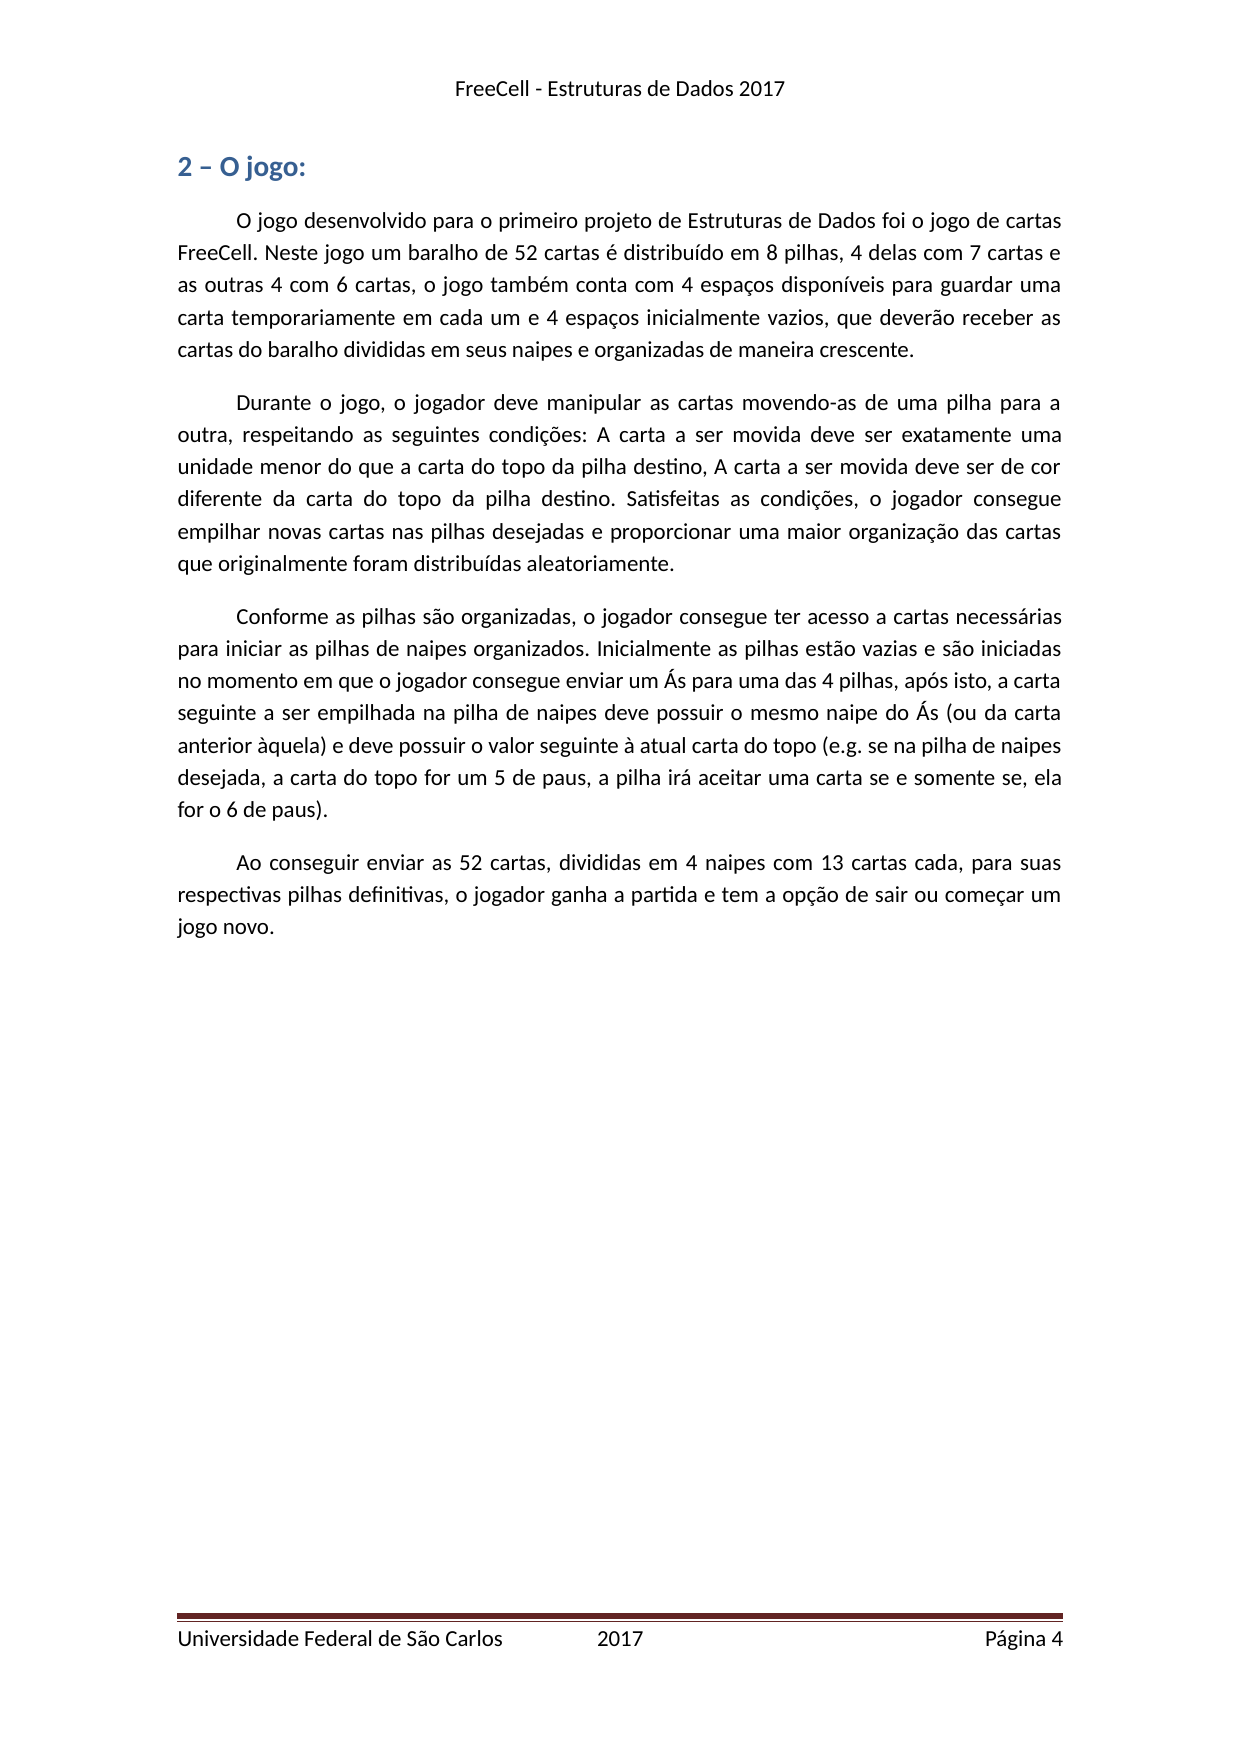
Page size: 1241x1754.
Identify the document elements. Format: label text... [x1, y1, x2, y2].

text Ao conseguir enviar as 52 cartas, divididas em 4 naipes com 13 cartas cada, para suas respectivas pilhas definitivas, o jogador ganha a partida e tem a opção de sair ou começar um jogo novo. [177, 848, 1063, 941]
text Durante o jogo, o jogador deve manipular as cartas movendo-as de uma pilha para a outra, respeitando as seguintes condições: A carta a ser movida deve ser exatamente uma unidade menor do que a carta do topo da pilha destino, A carta a ser movida deve ser de cor diferente da carta do topo da pilha destino. Satisfeitas as condições, o jogador consegue empilhar novas cartas nas pilhas desejadas e proporcionar uma maior organização das cartas que originalmente foram distribuídas aleatoriamente. [177, 388, 1063, 577]
subtitle 2 – O jogo: [177, 148, 1063, 183]
text O jogo desenvolvido para o primeiro projeto de Estruturas de Dados foi o jogo de cartas FreeCell. Neste jogo um baralho de 52 cartas é distribuído em 8 pilhas, 4 delas com 7 cartas e as outras 4 com 6 cartas, o jogo também conta com 4 espaços disponíveis para guardar uma carta temporariamente em cada um e 4 espaços inicialmente vazios, que deverão receber as cartas do baralho divididas em seus naipes e organizadas de maneira crescente. [177, 206, 1063, 363]
text Conforme as pilhas são organizadas, o jogador consegue ter acesso a cartas necessárias para iniciar as pilhas de naipes organizados. Inicialmente as pilhas estão vazias e são iniciadas no momento em que o jogador consegue enviar um Ás para uma das 4 pilhas, após isto, a carta seguinte a ser empilhada na pilha de naipes deve possuir o mesmo naipe do Ás (ou da carta anterior àquela) e deve possuir o valor seguinte à atual carta do topo (e.g. se na pilha de naipes desejada, a carta do topo for um 5 de paus, a pilha irá aceitar uma carta se e somente se, ela for o 6 de paus). [177, 602, 1063, 823]
